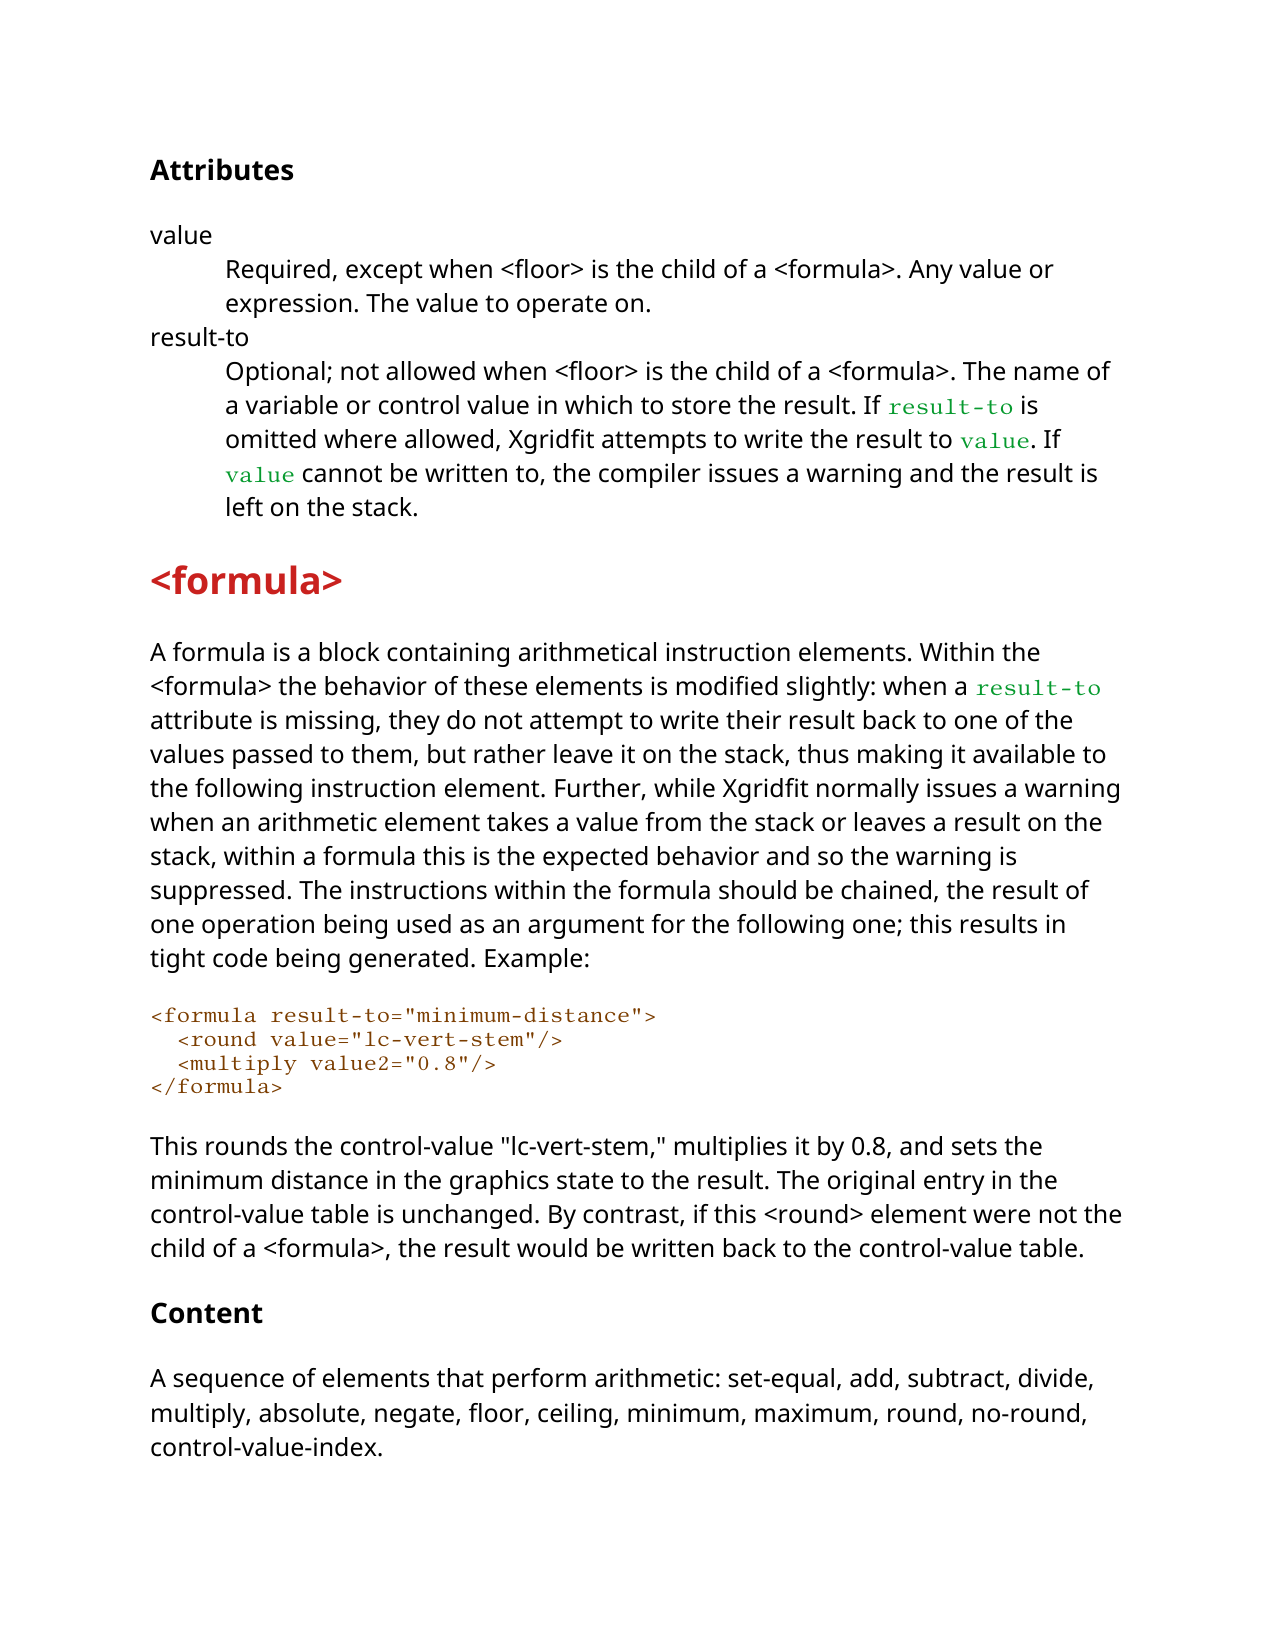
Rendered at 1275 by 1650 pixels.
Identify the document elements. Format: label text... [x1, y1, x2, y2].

subtitle Attributes [150, 150, 1125, 188]
text result-to [150, 320, 1125, 354]
subtitle Content [150, 1294, 1125, 1332]
text A sequence of elements that perform arithmetic: set-equal, add, subtract, divide, multiply, absolute, negate, floor, ceiling, minimum, maximum, round, no-round, control-value-index. [150, 1361, 1125, 1463]
text Required, except when <floor> is the child of a <formula>. Any value or expression. The value to operate on. [225, 252, 1125, 320]
text <formula result-to="minimum-distance"> [150, 1004, 1125, 1028]
text </formula> [150, 1075, 1125, 1099]
text A formula is a block containing arithmetical instruction elements. Within the <formula> the behavior of these elements is modified slightly: when a result-to attribute is missing, they do not attempt to write their result back to one of the values passed to them, but rather leave it on the stack, thus making it available to the following instruction element. Further, while Xgridfit normally issues a warning when an arithmetic element takes a value from the stack or leaves a result on the stack, within a formula this is the expected behavior and so the warning is suppressed. The instructions within the formula should be chained, the result of one operation being used as an argument for the following one; this results in tight code being generated. Example: [150, 634, 1125, 975]
text This rounds the control-value "lc-vert-stem," multiplies it by 0.8, and sets the minimum distance in the graphics state to the result. The original entry in the control-value table is unchanged. By contrast, if this <round> element were not the child of a <formula>, the result would be written back to the control-value table. [150, 1128, 1125, 1264]
text value [150, 217, 1125, 252]
text <round value="lc-vert-stem"/> [150, 1028, 1125, 1052]
text Optional; not allowed when <floor> is the child of a <formula>. The name of a variable or control value in which to store the result. If result-to is omitted where allowed, Xgridfit attempts to write the result to value. If value cannot be written to, the compiler issues a warning and the result is left on the stack. [225, 354, 1125, 524]
subtitle <formula> [150, 554, 1125, 605]
text <multiply value2="0.8"/> [150, 1052, 1125, 1075]
